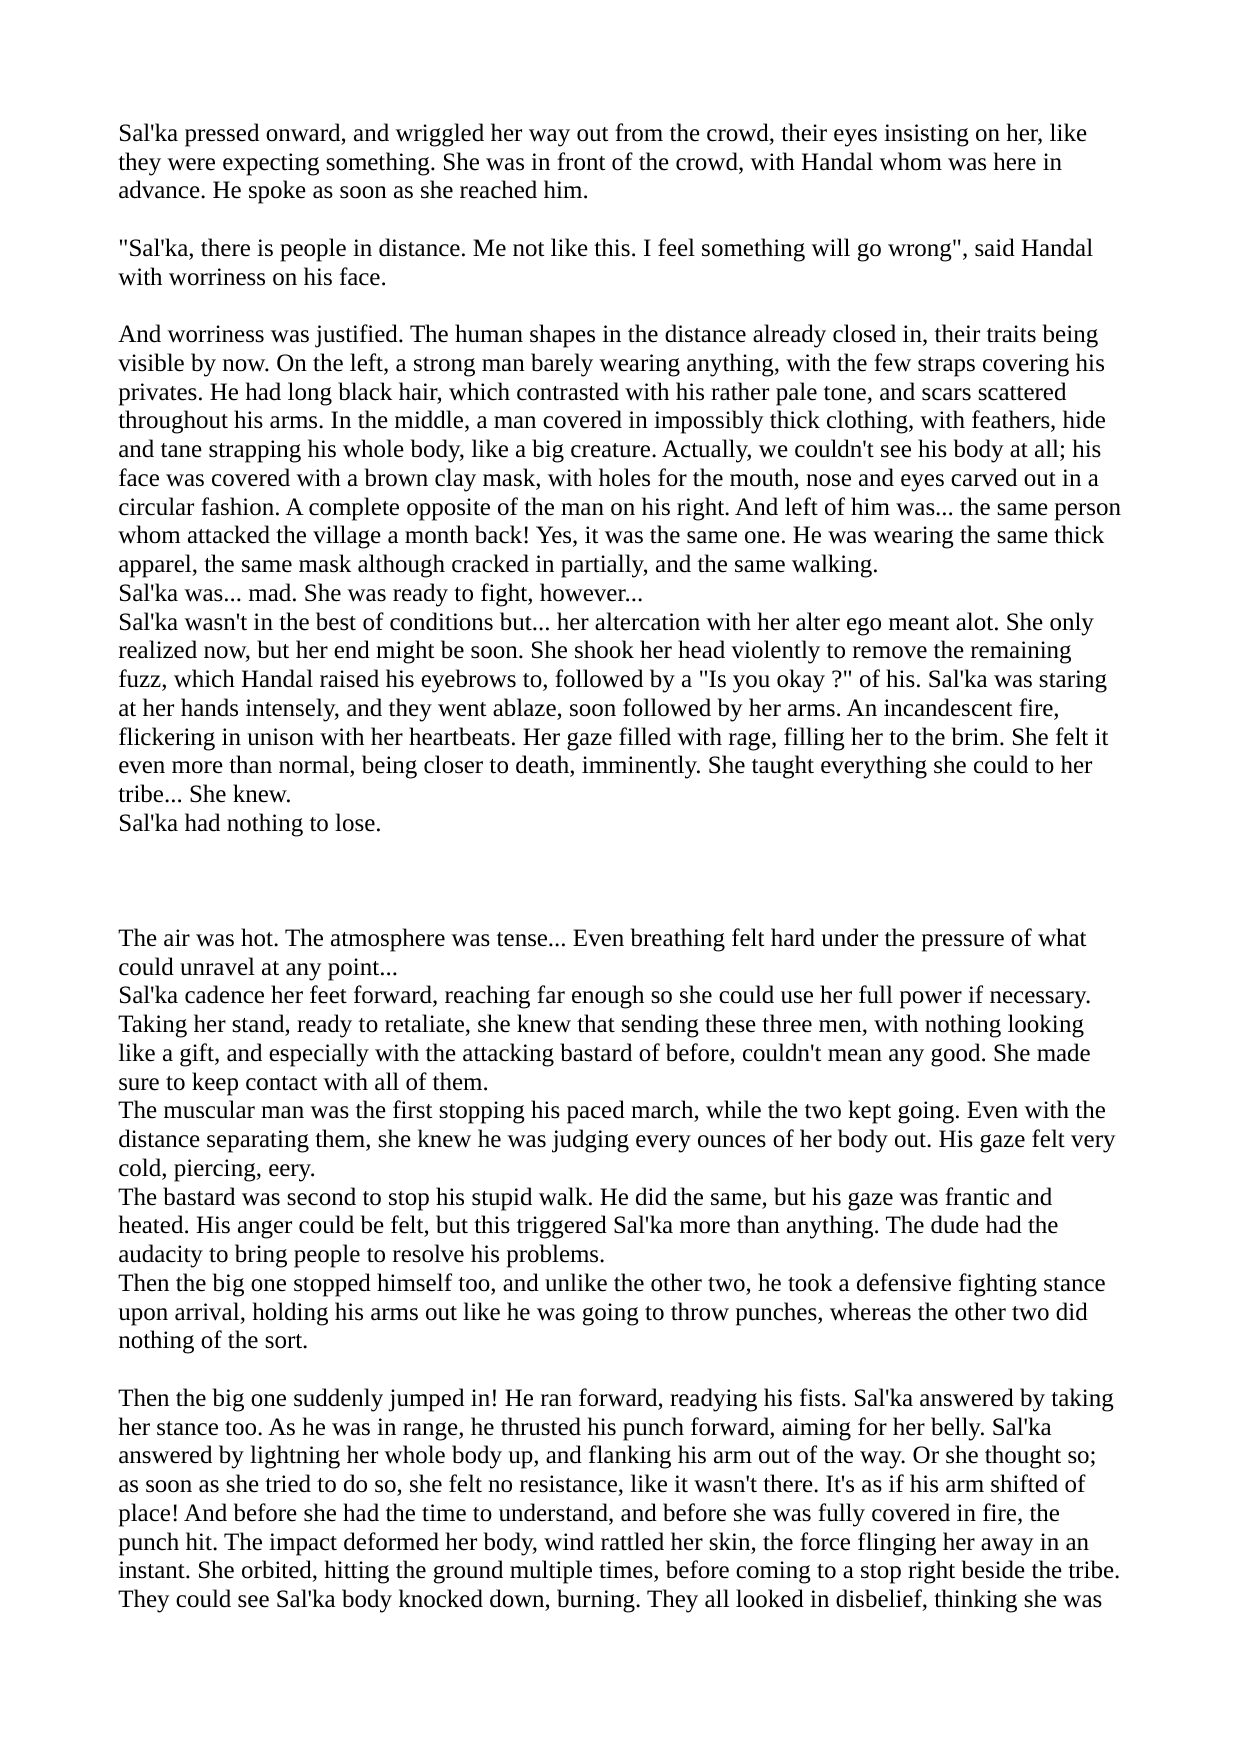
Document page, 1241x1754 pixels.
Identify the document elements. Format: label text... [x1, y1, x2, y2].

text Sal'ka had nothing to lose. [118, 808, 1122, 837]
text "Sal'ka, there is people in distance. Me not like this. I feel something will go wrong", said Handal with worriness on his face. [118, 233, 1122, 291]
text The bastard was second to stop his stupid walk. He did the same, but his gaze was frantic and heated. His anger could be felt, but this triggered Sal'ka more than anything. The dude had the audacity to bring people to resolve his problems. [118, 1182, 1122, 1268]
text The muscular man was the first stopping his paced march, while the two kept going. Even with the distance separating them, she knew he was judging every ounces of her body out. His gaze felt very cold, piercing, eery. [118, 1096, 1122, 1182]
text And worriness was justified. The human shapes in the distance already closed in, their traits being visible by now. On the left, a strong man barely wearing anything, with the few straps covering his privates. He had long black hair, which contrasted with his rather pale tone, and scars scattered throughout his arms. In the middle, a man covered in impossibly thick clothing, with feathers, hide and tane strapping his whole body, like a big creature. Actually, we couldn't see his body at all; his face was covered with a brown clay mask, with holes for the mouth, nose and eyes carved out in a circular fashion. A complete opposite of the man on his right. And left of him was... the same person whom attacked the village a month back! Yes, it was the same one. He was wearing the same thick apparel, the same mask although cracked in partially, and the same walking. [118, 319, 1122, 578]
text Sal'ka pressed onward, and wriggled her way out from the crowd, their eyes insisting on her, like they were expecting something. She was in front of the crowd, with Handal whom was here in advance. He spoke as soon as she reached him. [118, 118, 1122, 204]
text Sal'ka wasn't in the best of conditions but... her altercation with her alter ego meant alot. She only realized now, but her end might be soon. She shook her head violently to remove the remaining fuzz, which Handal raised his eyebrows to, followed by a "Is you okay ?" of his. Sal'ka was staring at her hands intensely, and they went ablaze, soon followed by her arms. An incandescent fire, flickering in unison with her heartbeats. Her gaze filled with rage, filling her to the brim. She felt it even more than normal, being closer to death, imminently. She taught everything she could to her tribe... She knew. [118, 607, 1122, 808]
text Sal'ka was... mad. She was ready to fight, however... [118, 578, 1122, 607]
text Sal'ka cadence her feet forward, reaching far enough so she could use her full power if necessary. Taking her stand, ready to retaliate, she knew that sending these three men, with nothing looking like a gift, and especially with the attacking bastard of before, couldn't mean any good. She made sure to keep contact with all of them. [118, 981, 1122, 1096]
text The air was hot. The atmosphere was tense... Even breathing felt hard under the pressure of what could unravel at any point... [118, 923, 1122, 981]
text Then the big one suddenly jumped in! He ran forward, readying his fists. Sal'ka answered by taking her stance too. As he was in range, he thrusted his punch forward, aiming for her belly. Sal'ka answered by lightning her whole body up, and flanking his arm out of the way. Or she thought so; as soon as she tried to do so, she felt no resistance, like it wasn't there. It's as if his arm shifted of place! And before she had the time to understand, and before she was fully covered in fire, the punch hit. The impact deformed her body, wind rattled her skin, the force flinging her away in an instant. She orbited, hitting the ground multiple times, before coming to a stop right beside the tribe. They could see Sal'ka body knocked down, burning. They all looked in disbelief, thinking she was [118, 1383, 1122, 1613]
text Then the big one stopped himself too, and unlike the other two, he took a defensive fighting stance upon arrival, holding his arms out like he was going to throw punches, whereas the other two did nothing of the sort. [118, 1268, 1122, 1354]
